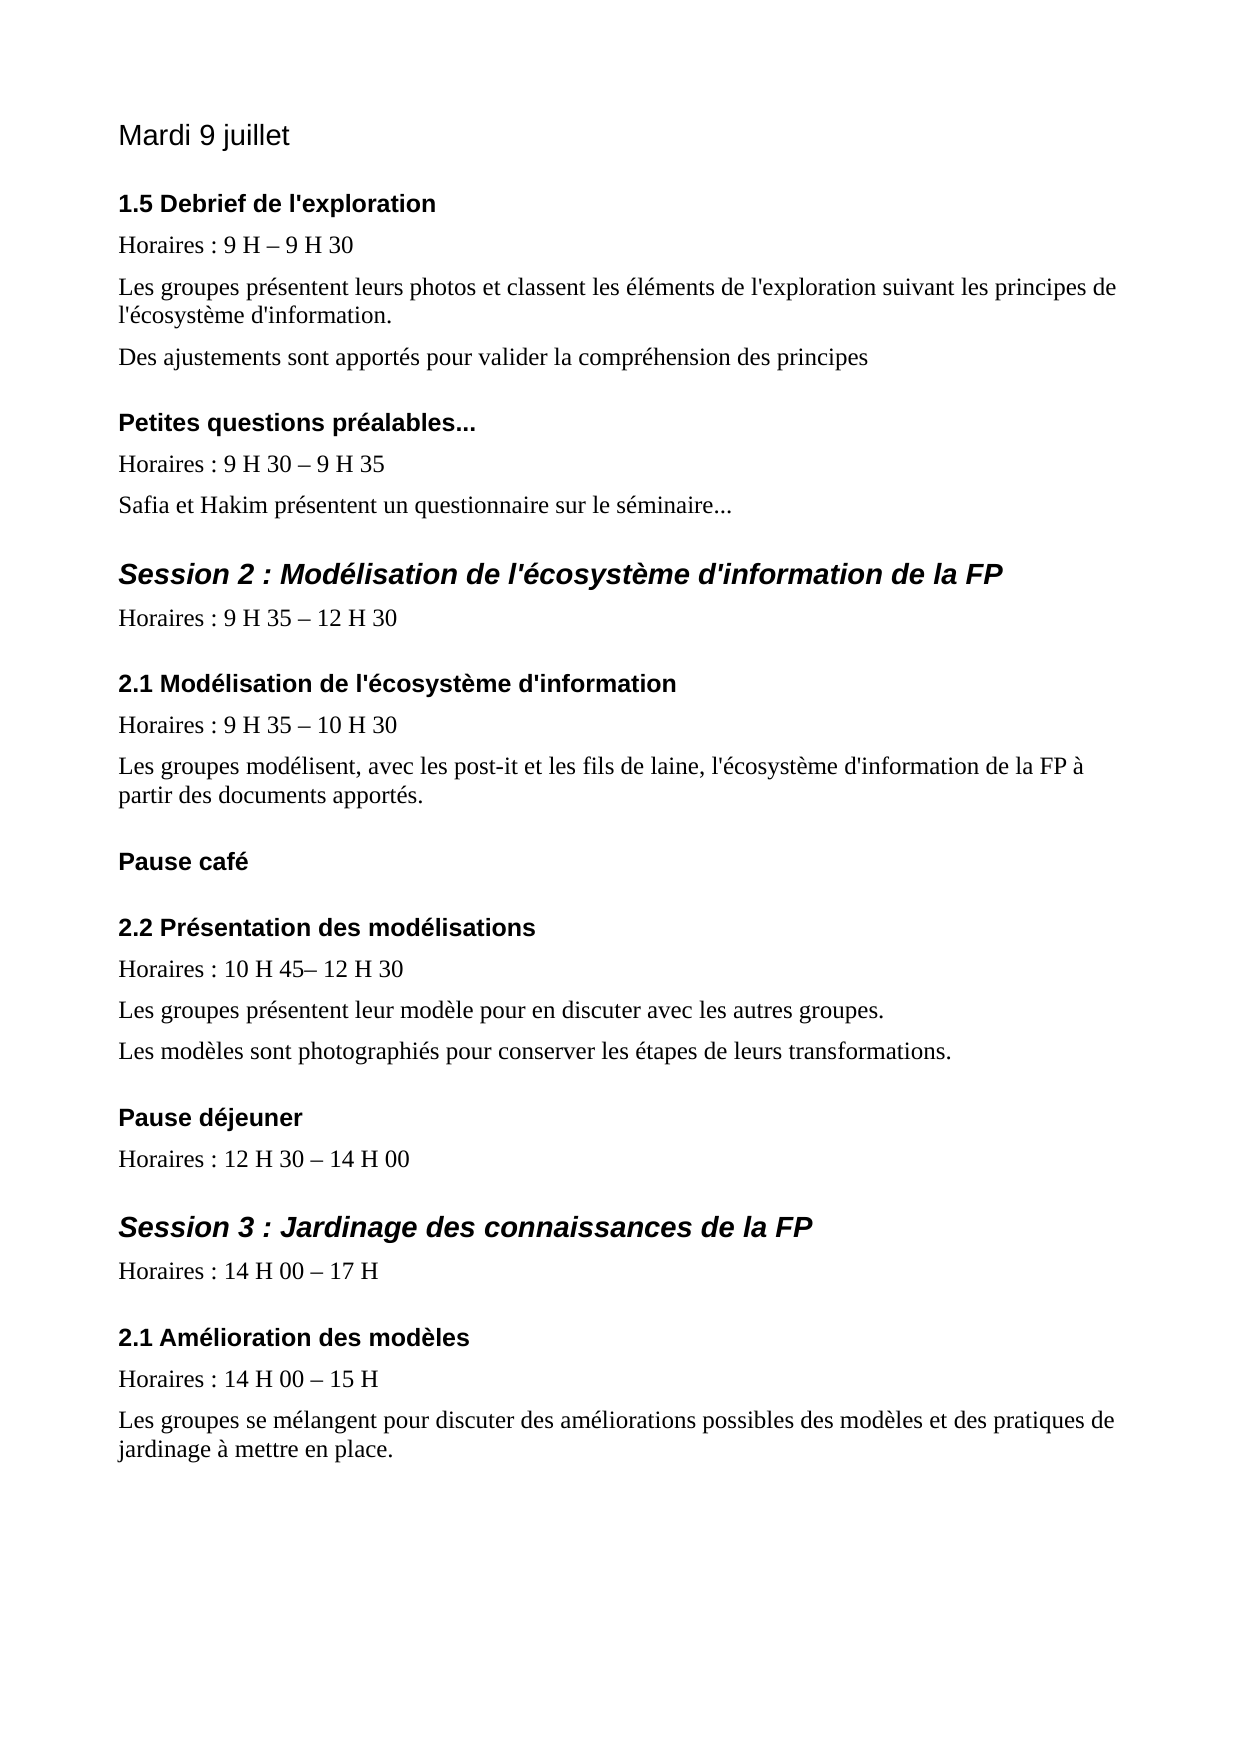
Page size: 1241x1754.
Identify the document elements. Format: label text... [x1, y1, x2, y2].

text Les groupes présentent leur modèle pour en discuter avec les autres groupes. [118, 995, 1122, 1024]
subtitle Pause déjeuner [118, 1103, 1122, 1131]
subtitle Session 3 : Jardinage des connaissances de la FP [118, 1210, 1122, 1244]
text Horaires : 9 H 35 – 12 H 30 [118, 603, 1122, 631]
text Horaires : 9 H 30 – 9 H 35 [118, 449, 1122, 478]
text Horaires : 9 H – 9 H 30 [118, 230, 1122, 259]
text Horaires : 12 H 30 – 14 H 00 [118, 1144, 1122, 1173]
subtitle 2.1 Modélisation de l'écosystème d'information [118, 669, 1122, 698]
subtitle Mardi 9 juillet [118, 118, 1122, 152]
text Les modèles sont photographiés pour conserver les étapes de leurs transformations. [118, 1036, 1122, 1065]
subtitle 2.1 Amélioration des modèles [118, 1322, 1122, 1351]
text Horaires : 10 H 45– 12 H 30 [118, 954, 1122, 983]
text Les groupes modélisent, avec les post-it et les fils de laine, l'écosystème d'information de la FP à partir des documents apportés. [118, 751, 1122, 809]
text Des ajustements sont apportés pour valider la compréhension des principes [118, 342, 1122, 370]
subtitle Session 2 : Modélisation de l'écosystème d'information de la FP [118, 557, 1122, 590]
subtitle Petites questions préalables... [118, 408, 1122, 437]
text Les groupes se mélangent pour discuter des améliorations possibles des modèles et des pratiques de jardinage à mettre en place. [118, 1405, 1122, 1462]
subtitle 2.2 Présentation des modélisations [118, 913, 1122, 941]
text Horaires : 9 H 35 – 10 H 30 [118, 710, 1122, 739]
text Les groupes présentent leurs photos et classent les éléments de l'exploration suivant les principes de l'écosystème d'information. [118, 272, 1122, 329]
text Horaires : 14 H 00 – 15 H [118, 1364, 1122, 1392]
subtitle 1.5 Debrief de l'exploration [118, 189, 1122, 218]
subtitle Pause café [118, 846, 1122, 875]
text Horaires : 14 H 00 – 17 H [118, 1256, 1122, 1285]
text Safia et Hakim présentent un questionnaire sur le séminaire... [118, 490, 1122, 519]
